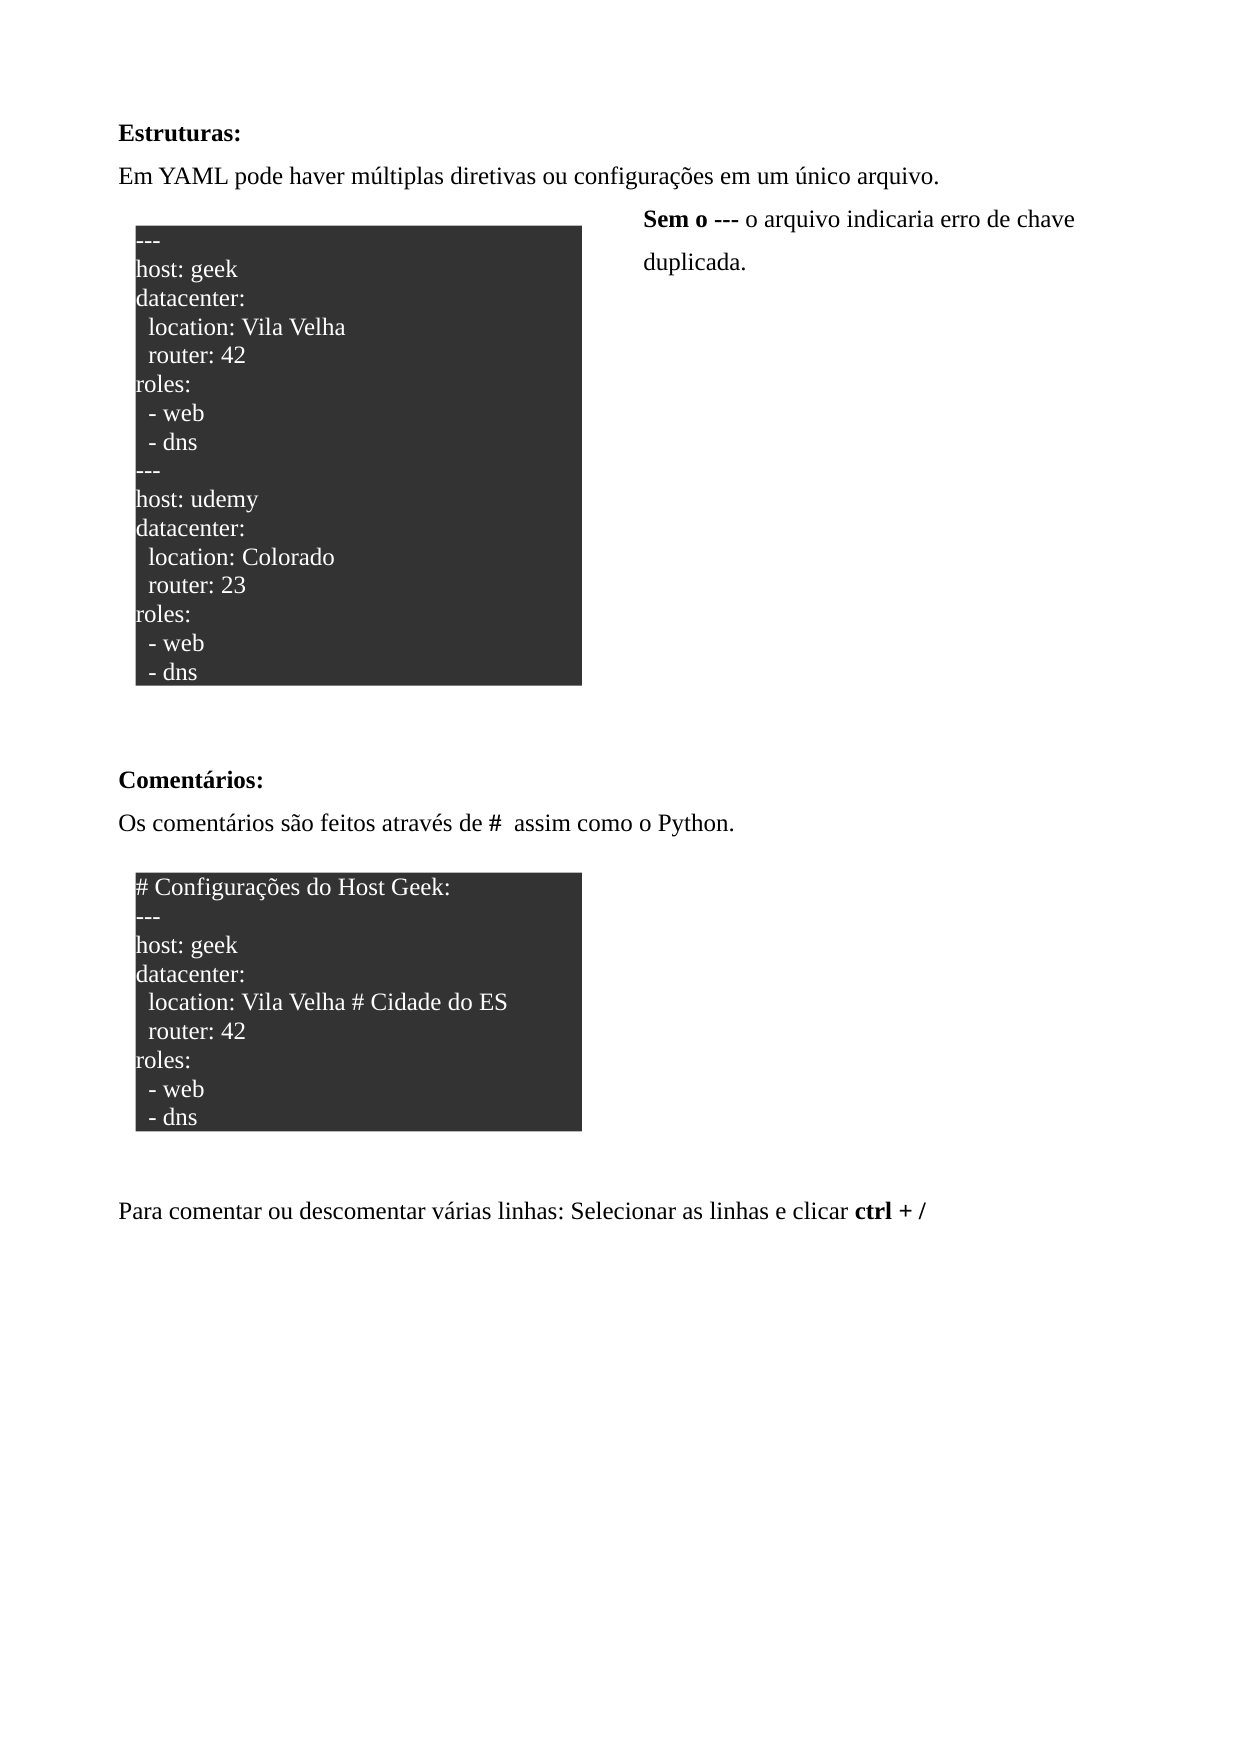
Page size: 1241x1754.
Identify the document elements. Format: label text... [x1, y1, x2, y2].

text Sem o --- o arquivo indicaria erro de chave duplicada. [118, 204, 1122, 276]
text Estruturas: [118, 118, 1122, 147]
text Em YAML pode haver múltiplas diretivas ou configurações em um único arquivo. [118, 161, 1122, 190]
text Os comentários são feitos através de # assim como o Python. [118, 808, 1122, 837]
text Comentários: [118, 765, 1122, 794]
text Para comentar ou descomentar várias linhas: Selecionar as linhas e clicar ctrl + / [118, 1196, 1122, 1225]
